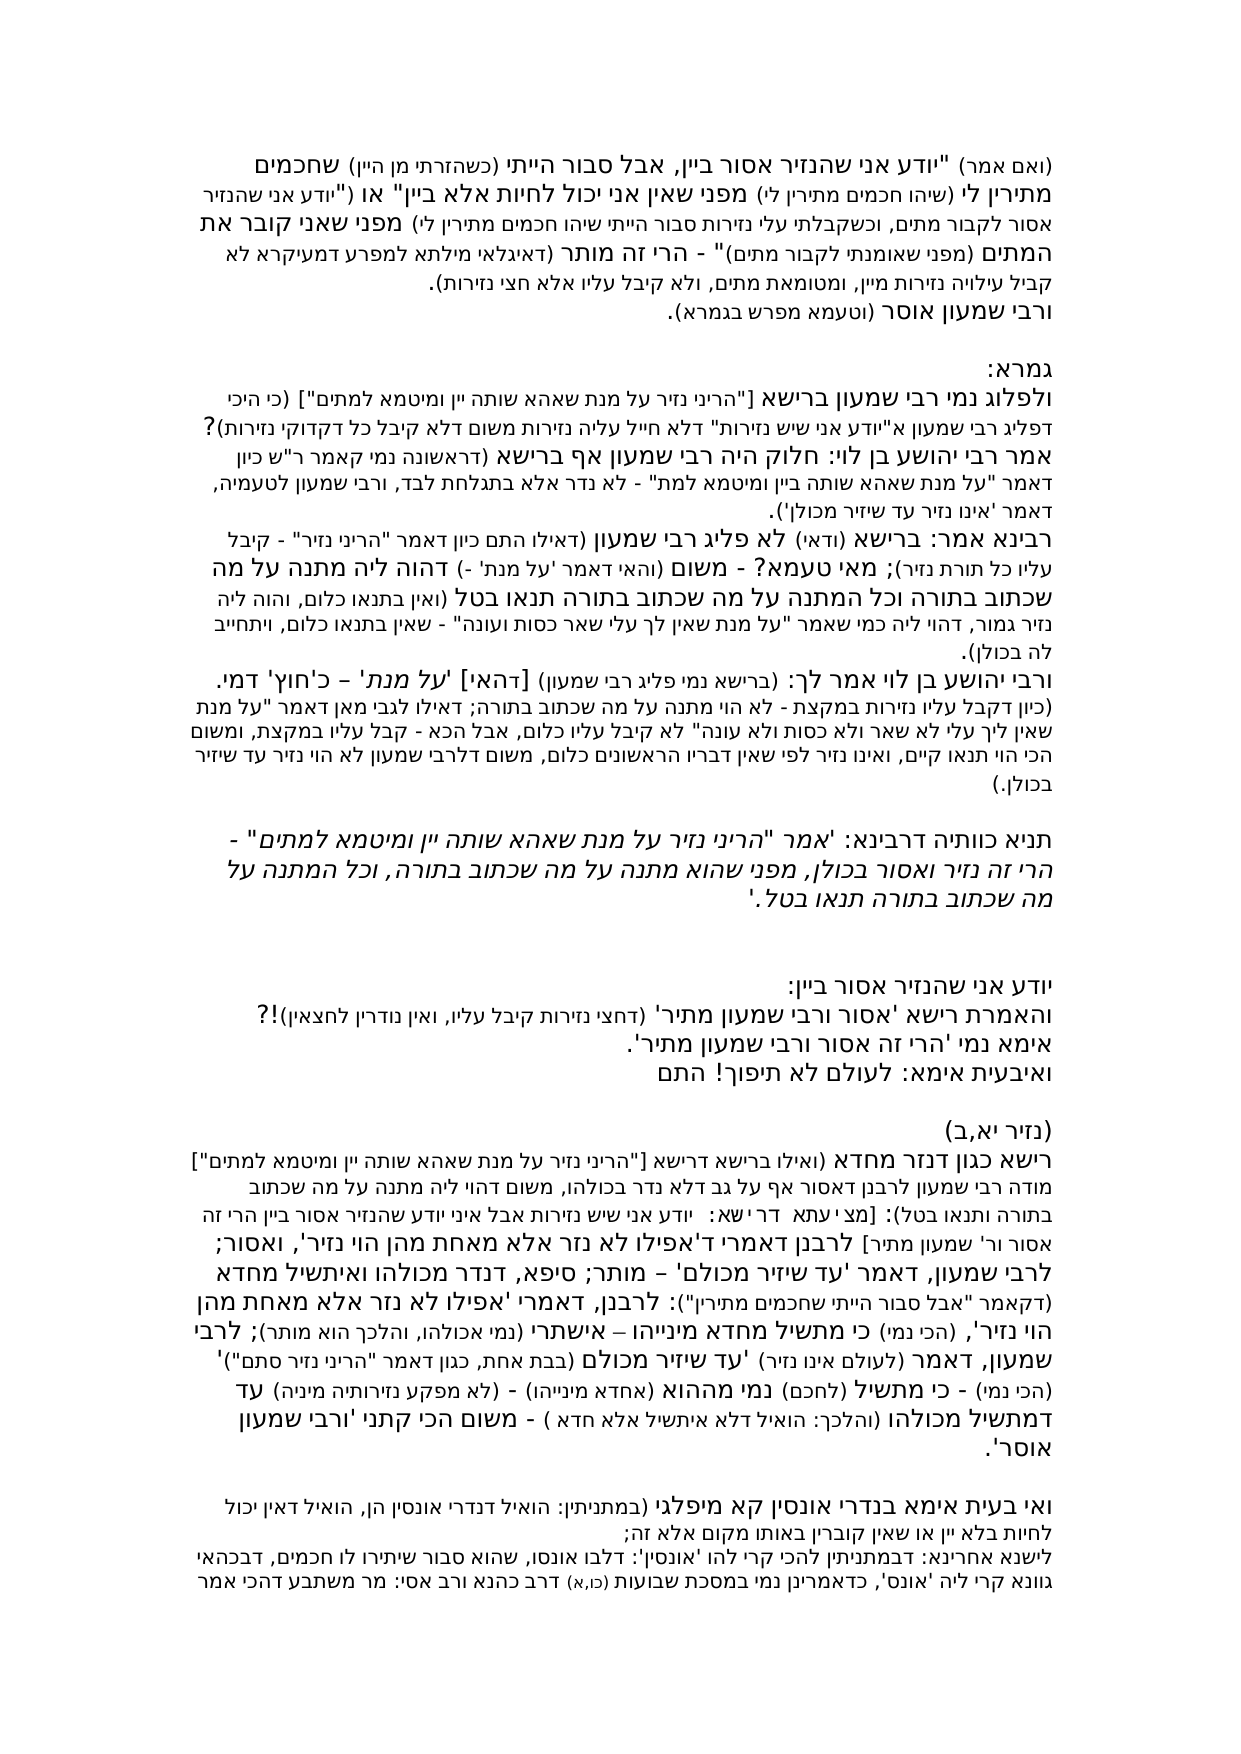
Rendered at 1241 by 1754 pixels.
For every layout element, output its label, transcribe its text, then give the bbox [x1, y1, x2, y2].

text ורבי יהושע בן לוי אמר לך: (ברישא נמי פליג רבי שמעון) [דהאי] 'על מנת' – כ'חוץ' דמי. (כיון דקבל עליו נזירות במקצת - לא הוי מתנה על מה שכתוב בתורה; דאילו לגבי מאן דאמר "על מנת שאין ליך עלי לא שאר ולא כסות ולא עונה" לא קיבל עליו כלום, אבל הכא - קבל עליו במקצת, ומשום הכי הוי תנאו קיים, ואינו נזיר לפי שאין דבריו הראשונים כלום, משום דלרבי שמעון לא הוי נזיר עד שיזיר בכולן.) [187, 666, 1053, 797]
text (נזיר יא,ב) [187, 1116, 1053, 1146]
text (ואם אמר) "יודע אני שהנזיר אסור ביין, אבל סבור הייתי (כשהזרתי מן היין) שחכמים מתירין לי (שיהו חכמים מתירין לי) מפני שאין אני יכול לחיות אלא ביין" או ("יודע אני שהנזיר אסור לקבור מתים, וכשקבלתי עלי נזירות סבור הייתי שיהו חכמים מתירין לי) מפני שאני קובר את המתים (מפני שאומנתי לקבור מתים)" - הרי זה מותר (דאיגלאי מילתא למפרע דמעיקרא לא קביל עילויה נזירות מיין, ומטומאת מתים, ולא קיבל עליו אלא חצי נזירות). [187, 150, 1053, 296]
text יודע אני שהנזיר אסור ביין: [187, 971, 1053, 1000]
text רבינא אמר: ברישא (ודאי) לא פליג רבי שמעון (דאילו התם כיון דאמר "הריני נזיר" - קיבל עליו כל תורת נזיר); מאי טעמא? - משום (והאי דאמר 'על מנת' -) דהוה ליה מתנה על מה שכתוב בתורה וכל המתנה על מה שכתוב בתורה תנאו בטל (ואין בתנאו כלום, והוה ליה נזיר גמור, דהוי ליה כמי שאמר "על מנת שאין לך עלי שאר כסות ועונה" - שאין בתנאו כלום, ויתחייב לה בכולן). [187, 524, 1053, 666]
text והאמרת רישא 'אסור ורבי שמעון מתיר' (דחצי נזירות קיבל עליו, ואין נודרין לחצאין)!? [187, 1000, 1053, 1029]
text אמר רבי יהושע בן לוי: חלוק היה רבי שמעון אף ברישא (דראשונה נמי קאמר ר"ש כיון דאמר "על מנת שאהא שותה ביין ומיטמא למת" - לא נדר אלא בתגלחת לבד, ורבי שמעון לטעמיה, דאמר 'אינו נזיר עד שיזיר מכולן'). [187, 442, 1053, 524]
text ואי בעית אימא בנדרי אונסין קא מיפלגי (במתניתין: הואיל דנדרי אונסין הן, הואיל דאין יכול לחיות בלא יין או שאין קוברין באותו מקום אלא זה; [187, 1491, 1053, 1545]
text תניא כוותיה דרבינא: 'אמר "הריני נזיר על מנת שאהא שותה יין ומיטמא למתים" - הרי זה נזיר ואסור בכולן, מפני שהוא מתנה על מה שכתוב בתורה, וכל המתנה על מה שכתוב בתורה תנאו בטל.' [187, 826, 1053, 913]
text גמרא: [187, 354, 1053, 383]
text רישא כגון דנזר מחדא (ואילו ברישא דרישא ["הריני נזיר על מנת שאהא שותה יין ומיטמא למתים"] מודה רבי שמעון לרבנן דאסור אף על גב דלא נדר בכולהו, משום דהוי ליה מתנה על מה שכתוב בתורה ותנאו בטל): [מציעתא דרישא: יודע אני שיש נזירות אבל איני יודע שהנזיר אסור ביין הרי זה אסור ור' שמעון מתיר] לרבנן דאמרי ד'אפילו לא נזר אלא מאחת מהן הוי נזיר', ואסור; לרבי שמעון, דאמר 'עד שיזיר מכולם' – מותר; סיפא, דנדר מכולהו ואיתשיל מחדא (דקאמר "אבל סבור הייתי שחכמים מתירין"): לרבנן, דאמרי 'אפילו לא נזר אלא מאחת מהן הוי נזיר', (הכי נמי) כי מתשיל מחדא מינייהו – אישתרי (נמי אכולהו, והלכך הוא מותר); לרבי שמעון, דאמר (לעולם אינו נזיר) 'עד שיזיר מכולם (בבת אחת, כגון דאמר "הריני נזיר סתם")' (הכי נמי) - כי מתשיל (לחכם) נמי מההוא (אחדא מינייהו) - (לא מפקע נזירותיה מיניה) עד דמתשיל מכולהו (והלכך: הואיל דלא איתשיל אלא חדא ) - משום הכי קתני 'ורבי שמעון אוסר'. [187, 1146, 1053, 1463]
text ואיבעית אימא: לעולם לא תיפוך! התם [187, 1058, 1053, 1088]
text ורבי שמעון אוסר (וטעמא מפרש בגמרא). [187, 296, 1053, 325]
text ולפלוג נמי רבי שמעון ברישא ["הריני נזיר על מנת שאהא שותה יין ומיטמא למתים"] (כי היכי דפליג רבי שמעון א"יודע אני שיש נזירות" דלא חייל עליה נזירות משום דלא קיבל כל דקדוקי נזירות)? [187, 383, 1053, 442]
text לישנא אחרינא: דבמתניתין להכי קרי להו 'אונסין': דלבו אונסו, שהוא סבור שיתירו לו חכמים, דבכהאי גוונא קרי ליה 'אונס', כדאמרינן נמי במסכת שבועות (כו,א) דרב כהנא ורב אסי: מר משתבע דהכי אמר [187, 1545, 1053, 1593]
text אימא נמי 'הרי זה אסור ורבי שמעון מתיר'. [187, 1029, 1053, 1058]
